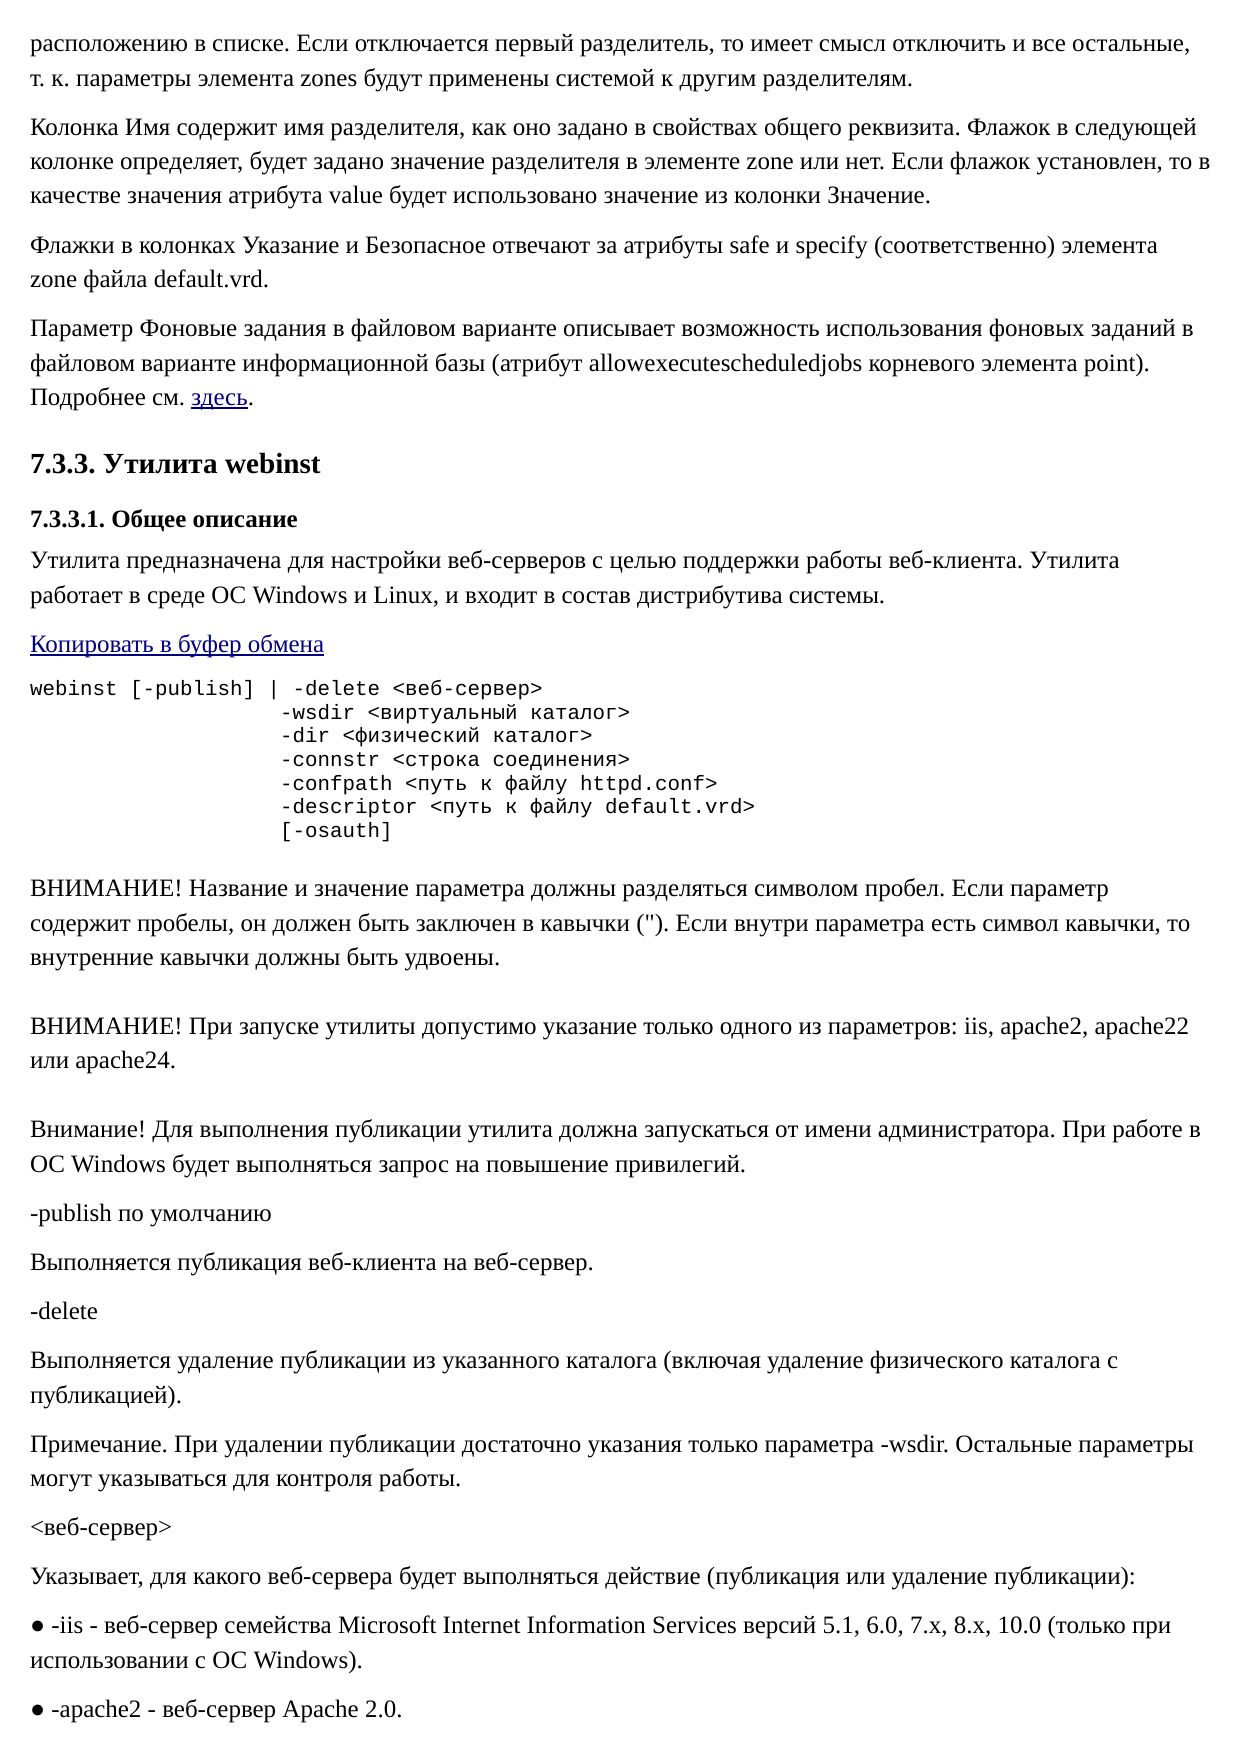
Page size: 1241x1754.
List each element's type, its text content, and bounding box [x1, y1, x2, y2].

text -descriptor <путь к файлу default.vrd> [30, 796, 1211, 820]
text -publish по умолчанию [30, 1198, 1211, 1227]
text Флажки в колонках Указание и Безопасное отвечают за атрибуты safe и specify (соответственно) элемента zone файла default.vrd. [30, 230, 1211, 293]
subtitle 7.3.3.1. Общее описание [30, 504, 1211, 533]
text -wsdir <виртуальный каталог> [30, 702, 1211, 726]
text расположению в списке. Если отключается первый разделитель, то имеет смысл отключить и все остальные, т. к. параметры элемента zones будут применены системой к другим разделителям. [30, 28, 1211, 91]
text -dir <физический каталог> [30, 726, 1211, 749]
text Параметр Фоновые задания в файловом варианте описывает возможность использования фоновых заданий в файловом варианте информационной базы (атрибут allowexecutescheduledjobs корневого элемента point). Подробнее см. здесь. [30, 313, 1211, 411]
text webinst [-publish] | -delete <веб-сервер> [30, 678, 1211, 702]
text -connstr <строка соединения> [30, 749, 1211, 773]
text Выполняется удаление публикации из указанного каталога (включая удаление физического каталога с публикацией). [30, 1345, 1211, 1408]
text [-osauth] [30, 820, 1211, 844]
text Примечание. При удалении публикации достаточно указания только параметра -wsdir. Остальные параметры могут указываться для контроля работы. [30, 1429, 1211, 1492]
text -confpath <путь к файлу httpd.conf> [30, 773, 1211, 796]
text ВНИМАНИЕ! Название и значение параметра должны разделяться символом пробел. Если параметр содержит пробелы, он должен быть заключен в кавычки ("). Если внутри параметра есть символ кавычки, то внутренние кавычки должны быть удвоены. ВНИМАНИЕ! При запуске утилиты допустимо указание только одного из параметров: iis, apache2, apache22 или apache24. Внимание! Для выполнения публикации утилита должна запускаться от имени администратора. При работе в ОС Windows будет выполняться запрос на повышение привилегий. [30, 873, 1211, 1178]
text <веб-сервер> [30, 1512, 1211, 1541]
text -delete [30, 1296, 1211, 1325]
text Утилита предназначена для настройки веб-серверов с целью поддержки работы веб-клиента. Утилита работает в среде ОС Windows и Linux, и входит в состав дистрибутива системы. [30, 546, 1211, 609]
text Выполняется публикация веб-клиента на веб-сервер. [30, 1247, 1211, 1276]
text Копировать в буфер обмена [30, 629, 1211, 658]
text Указывает, для какого веб-сервера будет выполняться действие (публикация или удаление публикации): [30, 1561, 1211, 1590]
text Колонка Имя содержит имя разделителя, как оно задано в свойствах общего реквизита. Флажок в следующей колонке определяет, будет задано значение разделителя в элементе zone или нет. Если флажок установлен, то в качестве значения атрибута value будет использовано значение из колонки Значение. [30, 112, 1211, 209]
text ● -apache2 ‑ веб-сервер Apache 2.0. [30, 1694, 1211, 1723]
subtitle 7.3.3. Утилита webinst [30, 446, 1211, 479]
text ● -iis ‑ веб-сервер семейства Microsoft Internet Information Services версий 5.1, 6.0, 7.x, 8.x, 10.0 (только при использовании с ОС Windows). [30, 1611, 1211, 1674]
